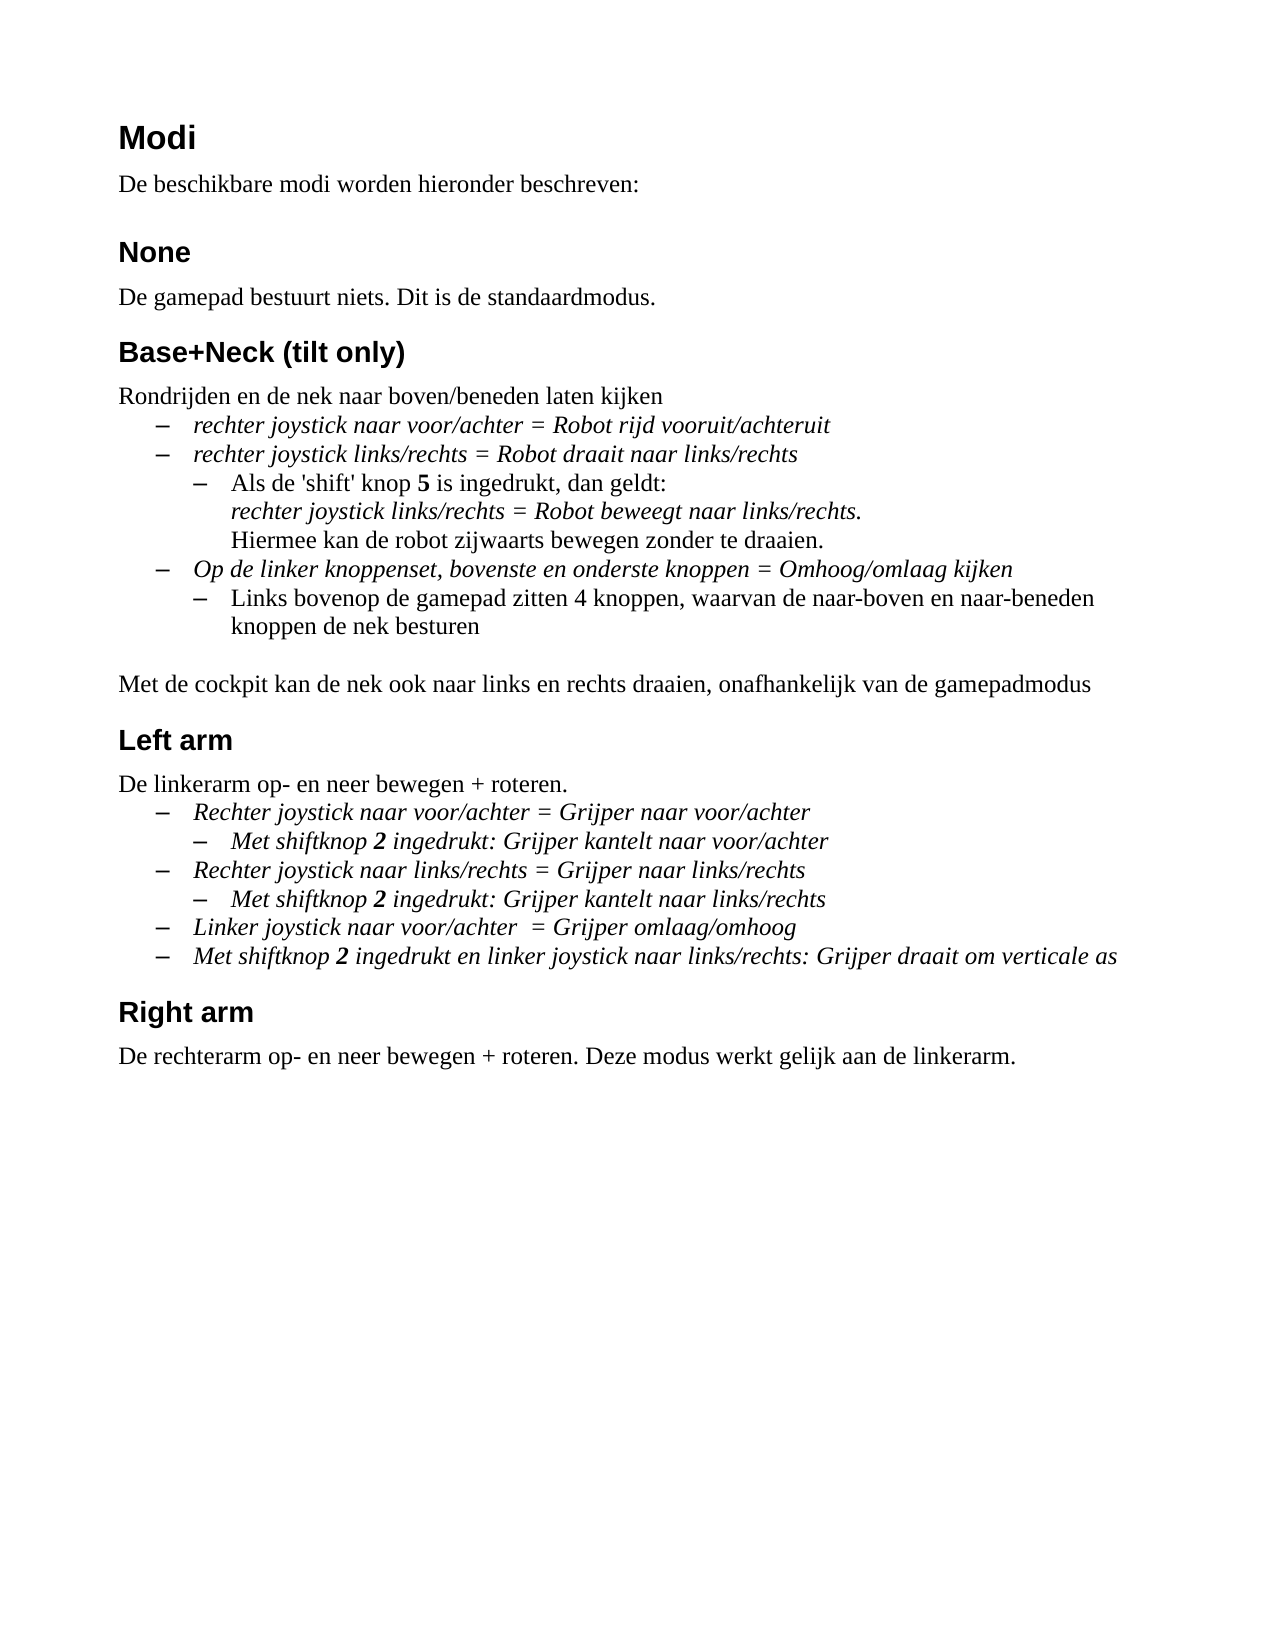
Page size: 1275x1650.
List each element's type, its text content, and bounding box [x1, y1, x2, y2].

text Rondrijden en de nek naar boven/beneden laten kijken [118, 381, 1157, 410]
subtitle None [118, 236, 1157, 269]
text Met de cockpit kan de nek ook naar links en rechts draaien, onafhankelijk van de gamepadmodus [118, 669, 1157, 698]
text De beschikbare modi worden hieronder beschreven: [118, 169, 1157, 198]
list Als de 'shift' knop 5 is ingedrukt, dan geldt: [193, 468, 1157, 496]
list Linker joystick naar voor/achter = Grijper omlaag/omhoog [156, 912, 1157, 941]
text De rechterarm op- en neer bewegen + roteren. Deze modus werkt gelijk aan de linkerarm. [118, 1041, 1157, 1070]
list Met shiftknop 2 ingedrukt: Grijper kantelt naar links/rechts [193, 884, 1157, 912]
list rechter joystick links/rechts = Robot draait naar links/rechts [156, 439, 1157, 468]
list Links bovenop de gamepad zitten 4 knoppen, waarvan de naar-boven en naar-beneden knoppen de nek besturen [193, 583, 1157, 640]
subtitle Base+Neck (tilt only) [118, 335, 1157, 369]
text De linkerarm op- en neer bewegen + roteren. [118, 769, 1157, 797]
list Rechter joystick naar links/rechts = Grijper naar links/rechts [156, 855, 1157, 884]
list Met shiftknop 2 ingedrukt en linker joystick naar links/rechts: Grijper draait om verticale as [156, 941, 1157, 970]
text De gamepad bestuurt niets. Dit is de standaardmodus. [118, 282, 1157, 310]
subtitle Right arm [118, 995, 1157, 1028]
list rechter joystick links/rechts = Robot beweegt naar links/rechts. Hiermee kan de robot zijwaarts bewegen zonder te draaien. [193, 496, 1157, 554]
list Met shiftknop 2 ingedrukt: Grijper kantelt naar voor/achter [193, 826, 1157, 855]
subtitle Left arm [118, 723, 1157, 756]
subtitle Modi [118, 118, 1157, 157]
list Op de linker knoppenset, bovenste en onderste knoppen = Omhoog/omlaag kijken [156, 554, 1157, 583]
list Rechter joystick naar voor/achter = Grijper naar voor/achter [156, 797, 1157, 826]
list rechter joystick naar voor/achter = Robot rijd vooruit/achteruit [156, 410, 1157, 439]
